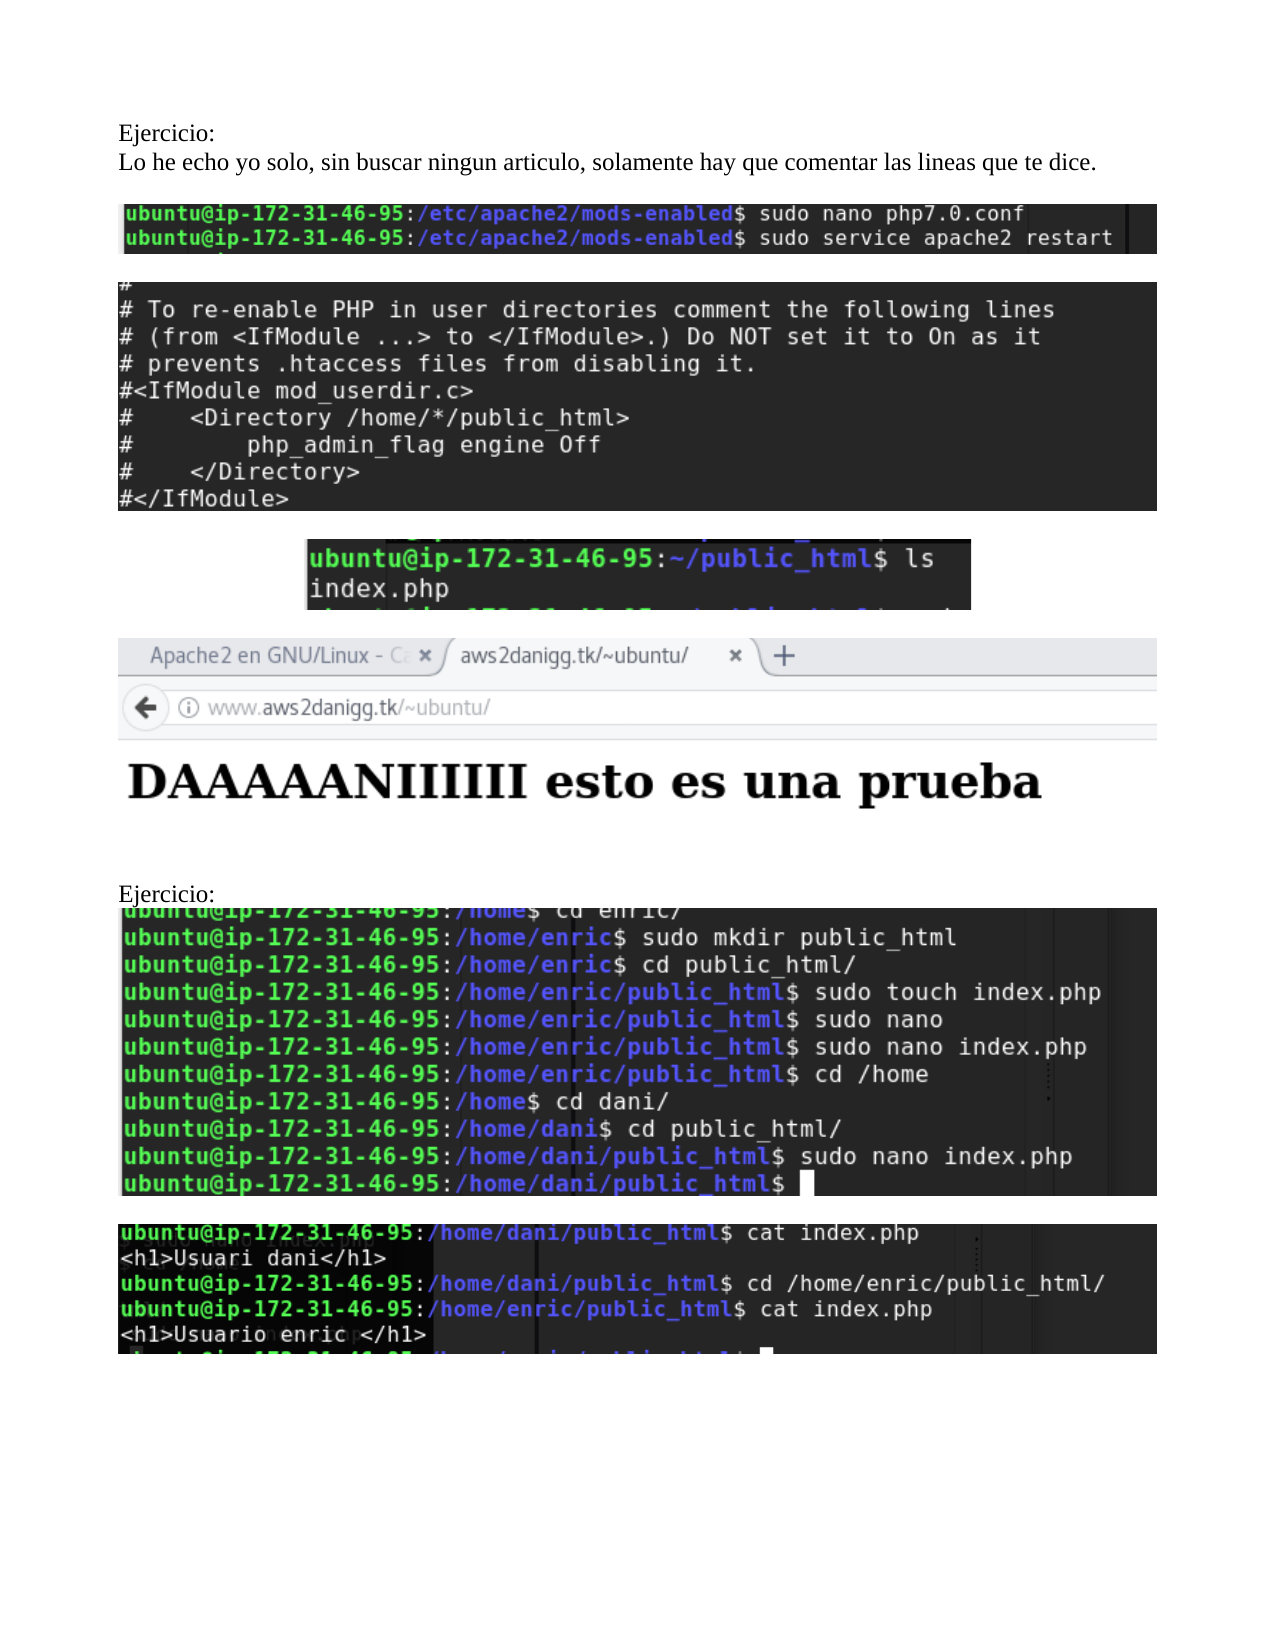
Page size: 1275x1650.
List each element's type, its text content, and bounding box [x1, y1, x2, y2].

picture [118, 908, 1157, 1196]
picture [118, 282, 1157, 511]
picture [303, 539, 972, 610]
picture [118, 204, 1157, 254]
text Ejercicio: [118, 118, 1157, 147]
text Ejercicio: [118, 880, 1157, 908]
picture [118, 1224, 1157, 1354]
picture [118, 638, 1157, 880]
text Lo he echo yo solo, sin buscar ningun articulo, solamente hay que comentar las lineas que te dice. [118, 147, 1157, 176]
